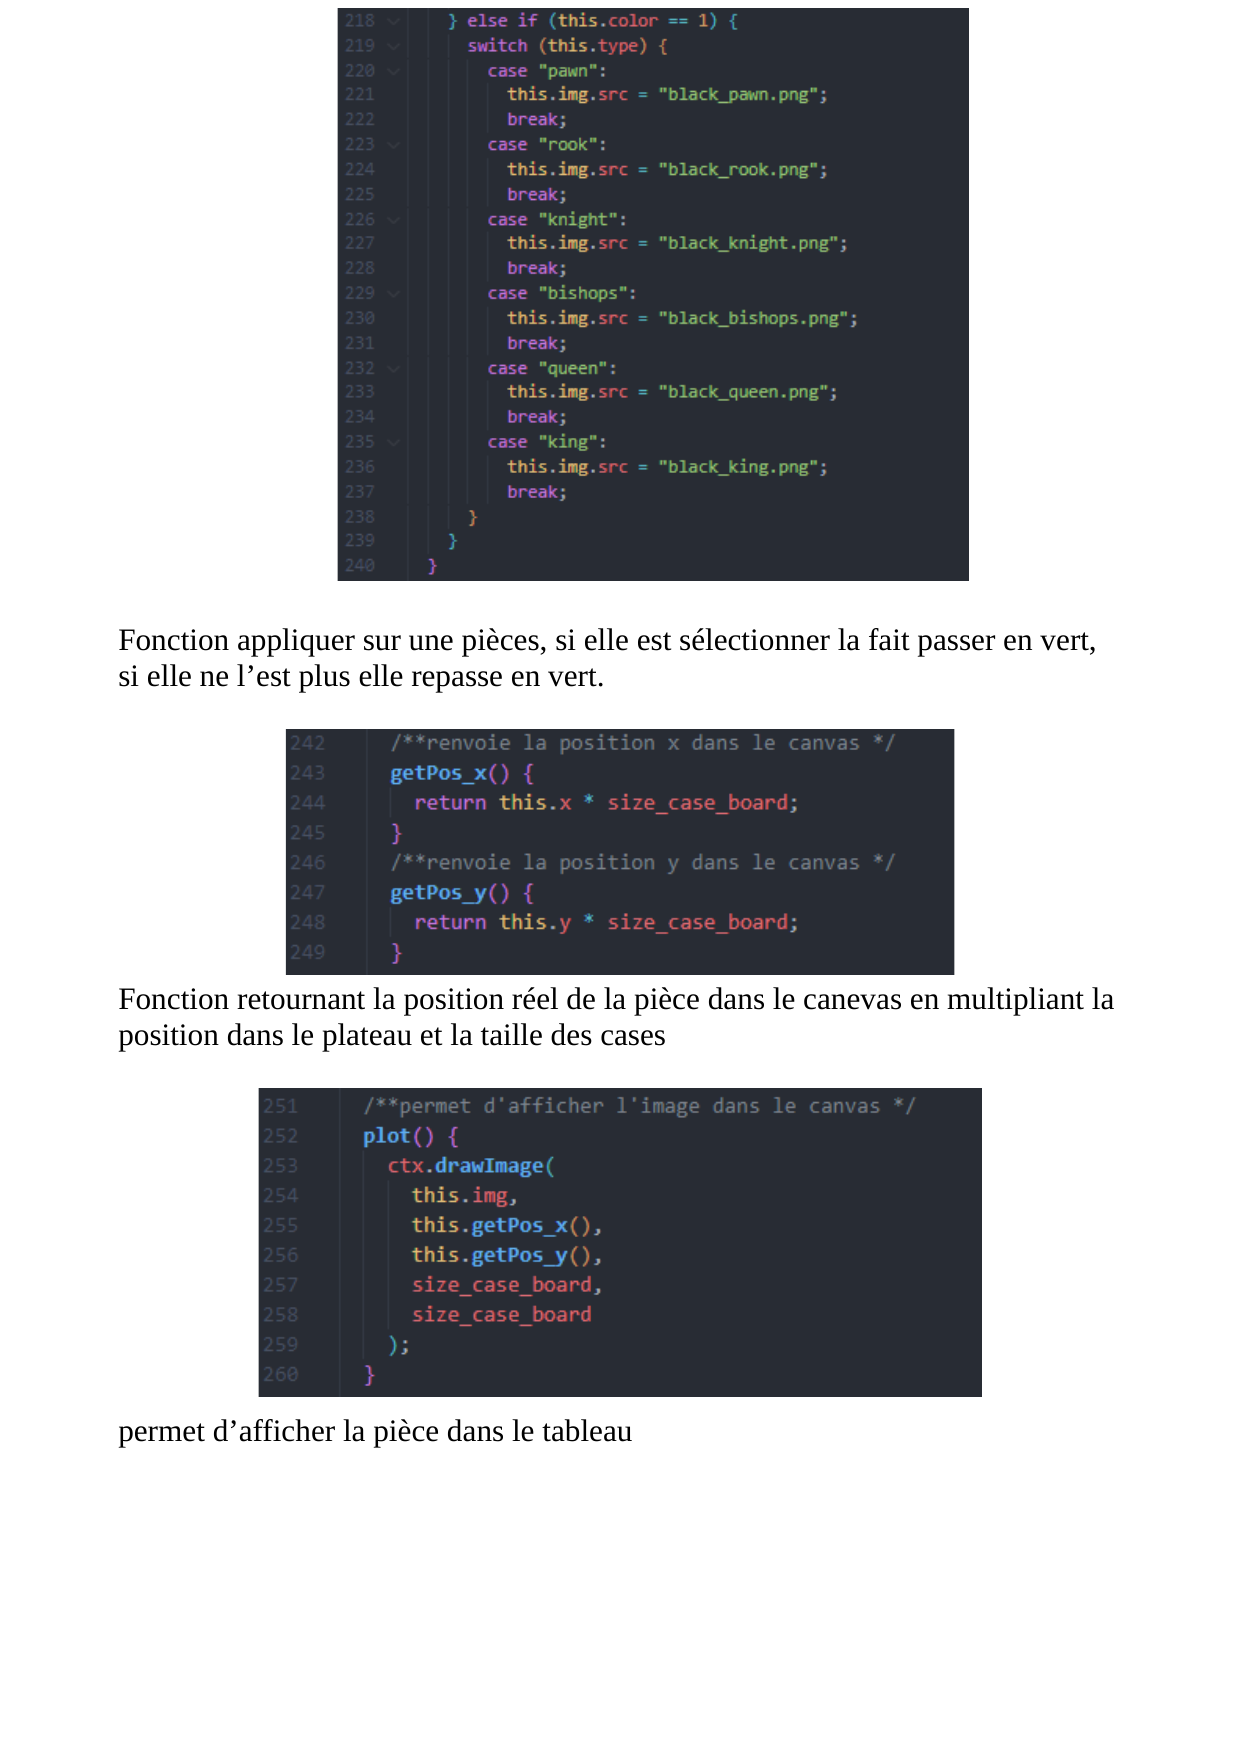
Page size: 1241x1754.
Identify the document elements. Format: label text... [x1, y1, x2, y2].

text permet d’afficher la pièce dans le tableau [118, 1412, 1122, 1448]
text Fonction appliquer sur une pièces, si elle est sélectionner la fait passer en vert, si elle ne l’est plus elle repasse en vert. [118, 621, 1122, 693]
picture [285, 729, 955, 975]
picture [337, 8, 969, 581]
picture [258, 1088, 982, 1397]
text Fonction retournant la position réel de la pièce dans le canevas en multipliant la position dans le plateau et la taille des cases [118, 981, 1122, 1052]
